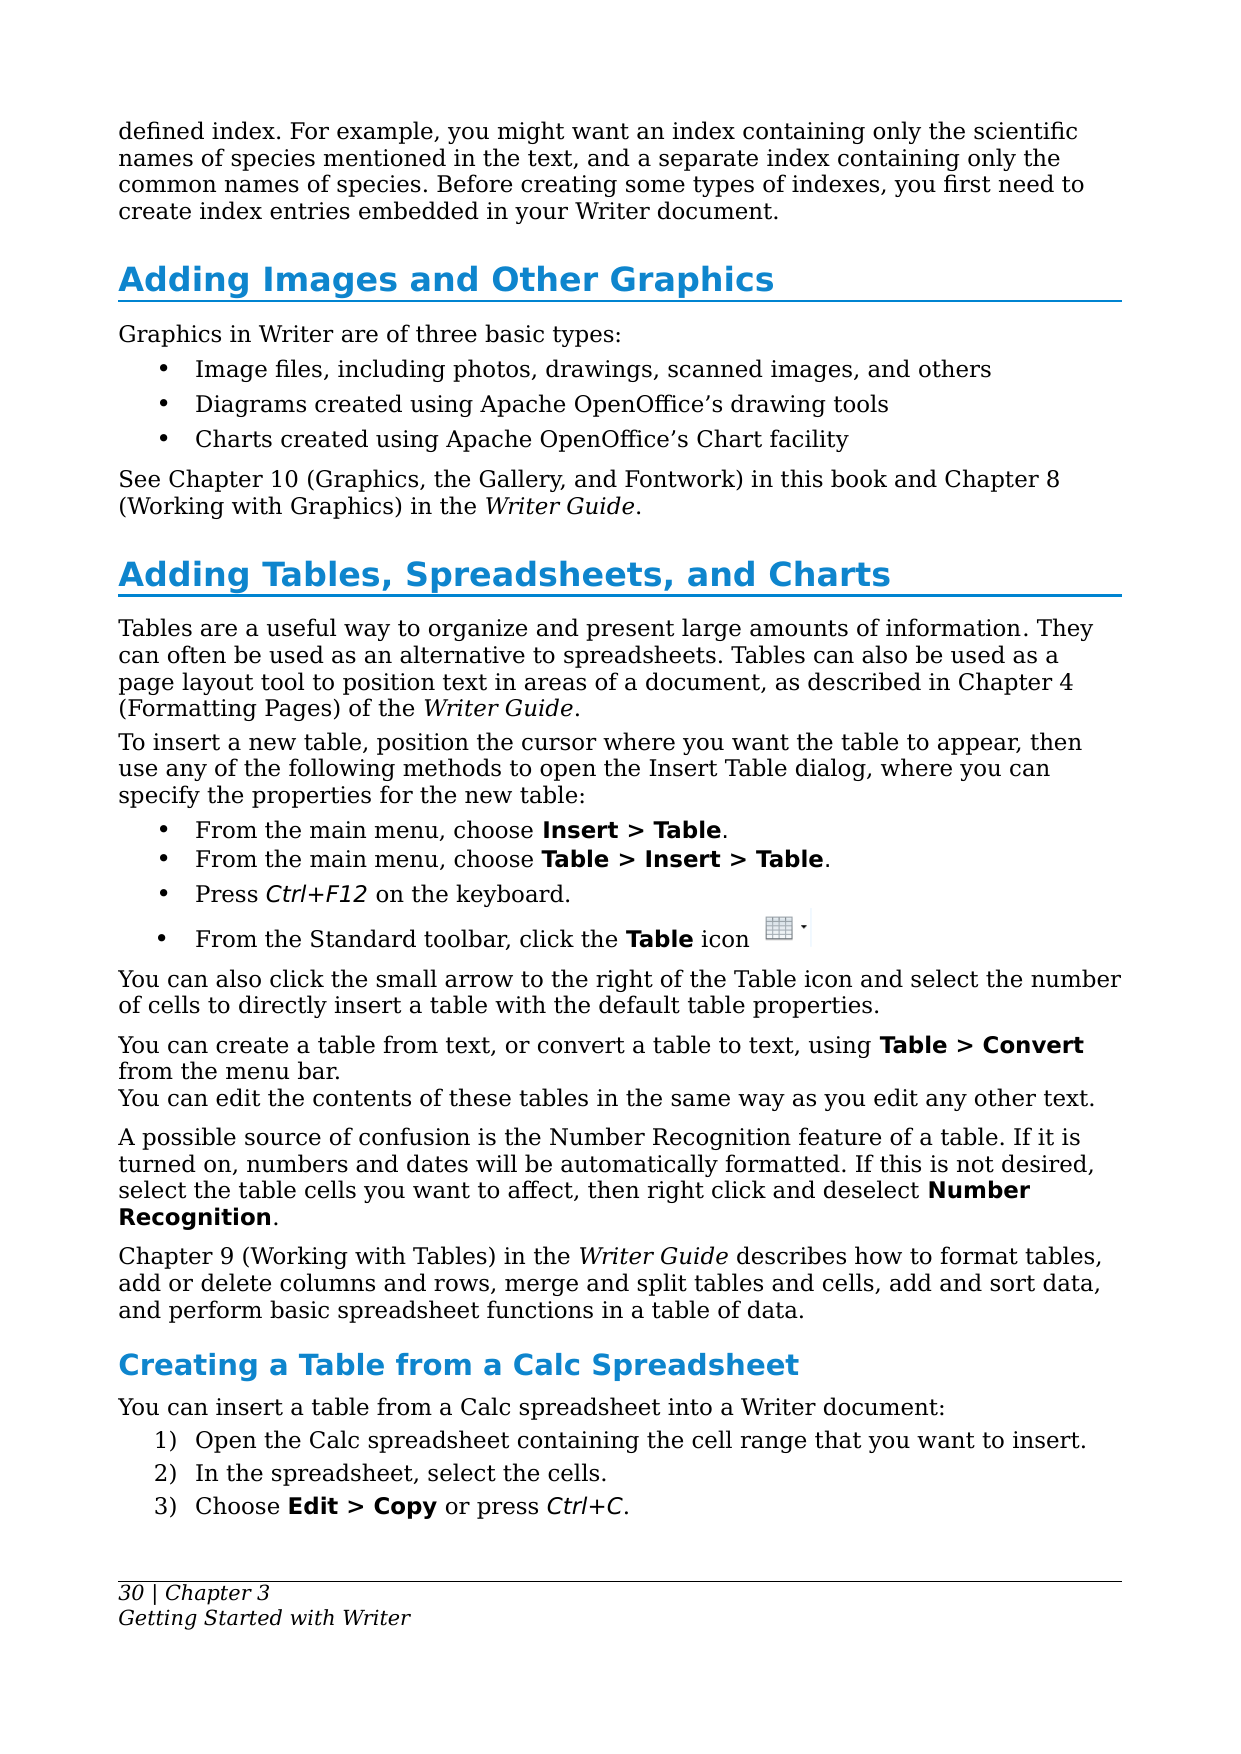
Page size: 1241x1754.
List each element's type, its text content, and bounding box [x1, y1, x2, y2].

list Graphics in Writer are of three basic types: [118, 321, 1122, 347]
list Choose Edit > Copy or press Ctrl+C. [177, 1493, 1122, 1520]
list Press Ctrl+F12 on the keyboard. [156, 880, 1122, 909]
subtitle Adding Images and Other Graphics [118, 261, 1122, 300]
list Diagrams created using Apache OpenOffice’s drawing tools [156, 389, 1122, 418]
list Tables are a useful way to organize and present large amounts of information. They can often be used as an alternative to spreadsheets. Tables can also be used as a page layout tool to position text in areas of a document, as described in Chapter 4 (Formatting Pages) of the Writer Guide. [118, 616, 1122, 722]
list Image files, including photos, drawings, scanned images, and others [156, 354, 1122, 383]
list To insert a new table, position the cursor where you want the table to appear, then use any of the following methods to open the Insert Table dialog, where you can specify the properties for the new table: [118, 729, 1122, 809]
subtitle Adding Tables, Spreadsheets, and Charts [118, 556, 1122, 594]
text You can edit the contents of these tables in the same way as you edit any other text. [118, 1085, 1122, 1112]
text You can also click the small arrow to the right of the Table icon and select the number of cells to directly insert a table with the default table properties. [118, 966, 1122, 1019]
text A possible source of confusion is the Number Recognition feature of a table. If it is turned on, numbers and dates will be automatically formatted. If this is not desired, select the table cells you want to affect, then right click and deselect Number Recognition. [118, 1124, 1122, 1231]
list You can insert a table from a Calc spreadsheet into a Writer document: [118, 1394, 1122, 1421]
list Charts created using Apache OpenOffice’s Chart facility [156, 425, 1122, 454]
text You can create a table from text, or convert a table to text, using Table > Convert from the menu bar. [118, 1032, 1122, 1085]
subtitle Creating a Table from a Calc Spreadsheet [118, 1348, 1122, 1382]
list In the spreadsheet, select the cells. [177, 1460, 1122, 1487]
text See Chapter 10 (Graphics, the Gallery, and Fontwork) in this book and Chapter 8 (Working with Graphics) in the Writer Guide. [118, 466, 1122, 519]
picture [757, 908, 812, 949]
list From the Standard toolbar, click the Table icon [154, 909, 1122, 953]
text Chapter 9 (Working with Tables) in the Writer Guide describes how to format tables, add or delete columns and rows, merge and split tables and cells, add and sort data, and perform basic spreadsheet functions in a table of data. [118, 1243, 1122, 1323]
list From the main menu, choose Table > Insert > Table. [156, 844, 1122, 873]
list From the main menu, choose Insert > Table. [156, 815, 1122, 844]
list Open the Calc spreadsheet containing the cell range that you want to insert. [177, 1427, 1122, 1454]
text defined index. For example, you might want an index containing only the scientific names of species mentioned in the text, and a separate index containing only the common names of species. Before creating some types of indexes, you first need to create index entries embedded in your Writer document. [118, 118, 1122, 225]
